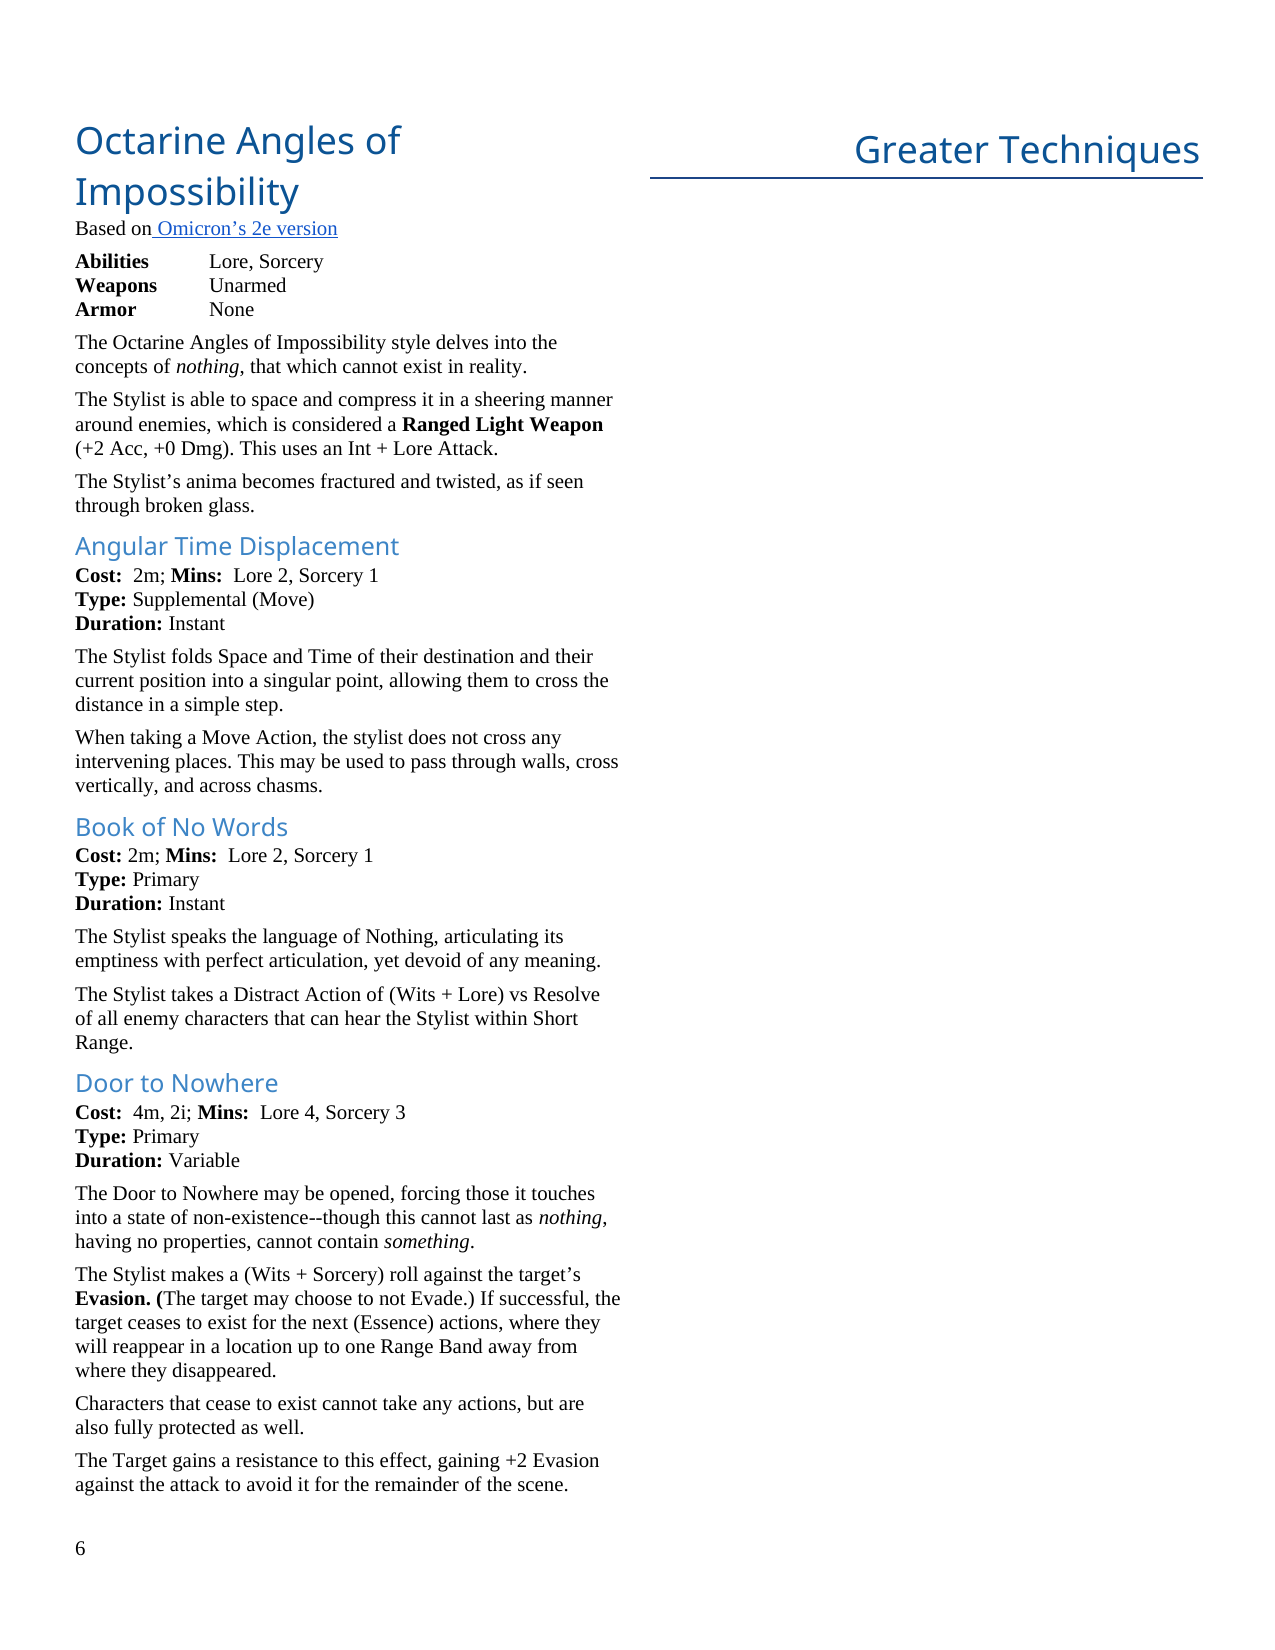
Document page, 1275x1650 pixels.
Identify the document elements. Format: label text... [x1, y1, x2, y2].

text The Stylist’s anima becomes fractured and twisted, as if seen through broken glass. [75, 468, 622, 517]
subtitle Angular Time Displacement [75, 529, 622, 563]
text Based on Omicron’s 2e version [75, 216, 622, 240]
text The Door to Nowhere may be opened, forcing those it touches into a state of non-existence--though this cannot last as nothing, having no properties, cannot contain something. [75, 1181, 622, 1253]
text The Stylist takes a Distract Action of (Wits + Lore) vs Resolve of all enemy characters that can hear the Stylist within Short Range. [75, 981, 622, 1054]
text The Stylist is able to space and compress it in a sheering manner around enemies, which is considered a Ranged Light Weapon (+2 Acc, +0 Dmg). This uses an Int + Lore Attack. [75, 387, 622, 459]
text The Stylist makes a (Wits + Sorcery) roll against the target’s Evasion. (The target may choose to not Evade.) If successful, the target ceases to exist for the next (Essence) actions, where they will reappear in a location up to one Range Band away from where they disappeared. [75, 1262, 622, 1382]
text Cost: 2m; Mins: Lore 2, Sorcery 1 Type: Primary Duration: Instant [75, 843, 622, 915]
text Characters that cease to exist cannot take any actions, but are also fully protected as well. [75, 1391, 622, 1439]
text The Stylist speaks the language of Nothing, articulating its emptiness with perfect articulation, yet devoid of any meaning. [75, 924, 622, 972]
text The Octarine Angles of Impossibility style delves into the concepts of nothing, that which cannot exist in reality. [75, 330, 622, 378]
subtitle Greater Techniques [649, 120, 1203, 179]
subtitle Octarine Angles of Impossibility [75, 114, 622, 216]
text Cost: 4m, 2i; Mins: Lore 4, Sorcery 3 Type: Primary Duration: Variable [75, 1100, 622, 1172]
text The Stylist folds Space and Time of their destination and their current position into a singular point, allowing them to cross the distance in a simple step. [75, 644, 622, 716]
subtitle Door to Nowhere [75, 1066, 622, 1100]
text The Target gains a resistance to this effect, gaining +2 Evasion against the attack to avoid it for the remainder of the scene. [75, 1448, 622, 1496]
subtitle Book of No Words [75, 809, 622, 843]
text Cost: 2m; Mins: Lore 2, Sorcery 1 Type: Supplemental (Move) Duration: Instant [75, 563, 622, 635]
text Abilities Lore, Sorcery Weapons Unarmed Armor None [75, 249, 622, 321]
text When taking a Move Action, the stylist does not cross any intervening places. This may be used to pass through walls, cross vertically, and across chasms. [75, 725, 622, 797]
